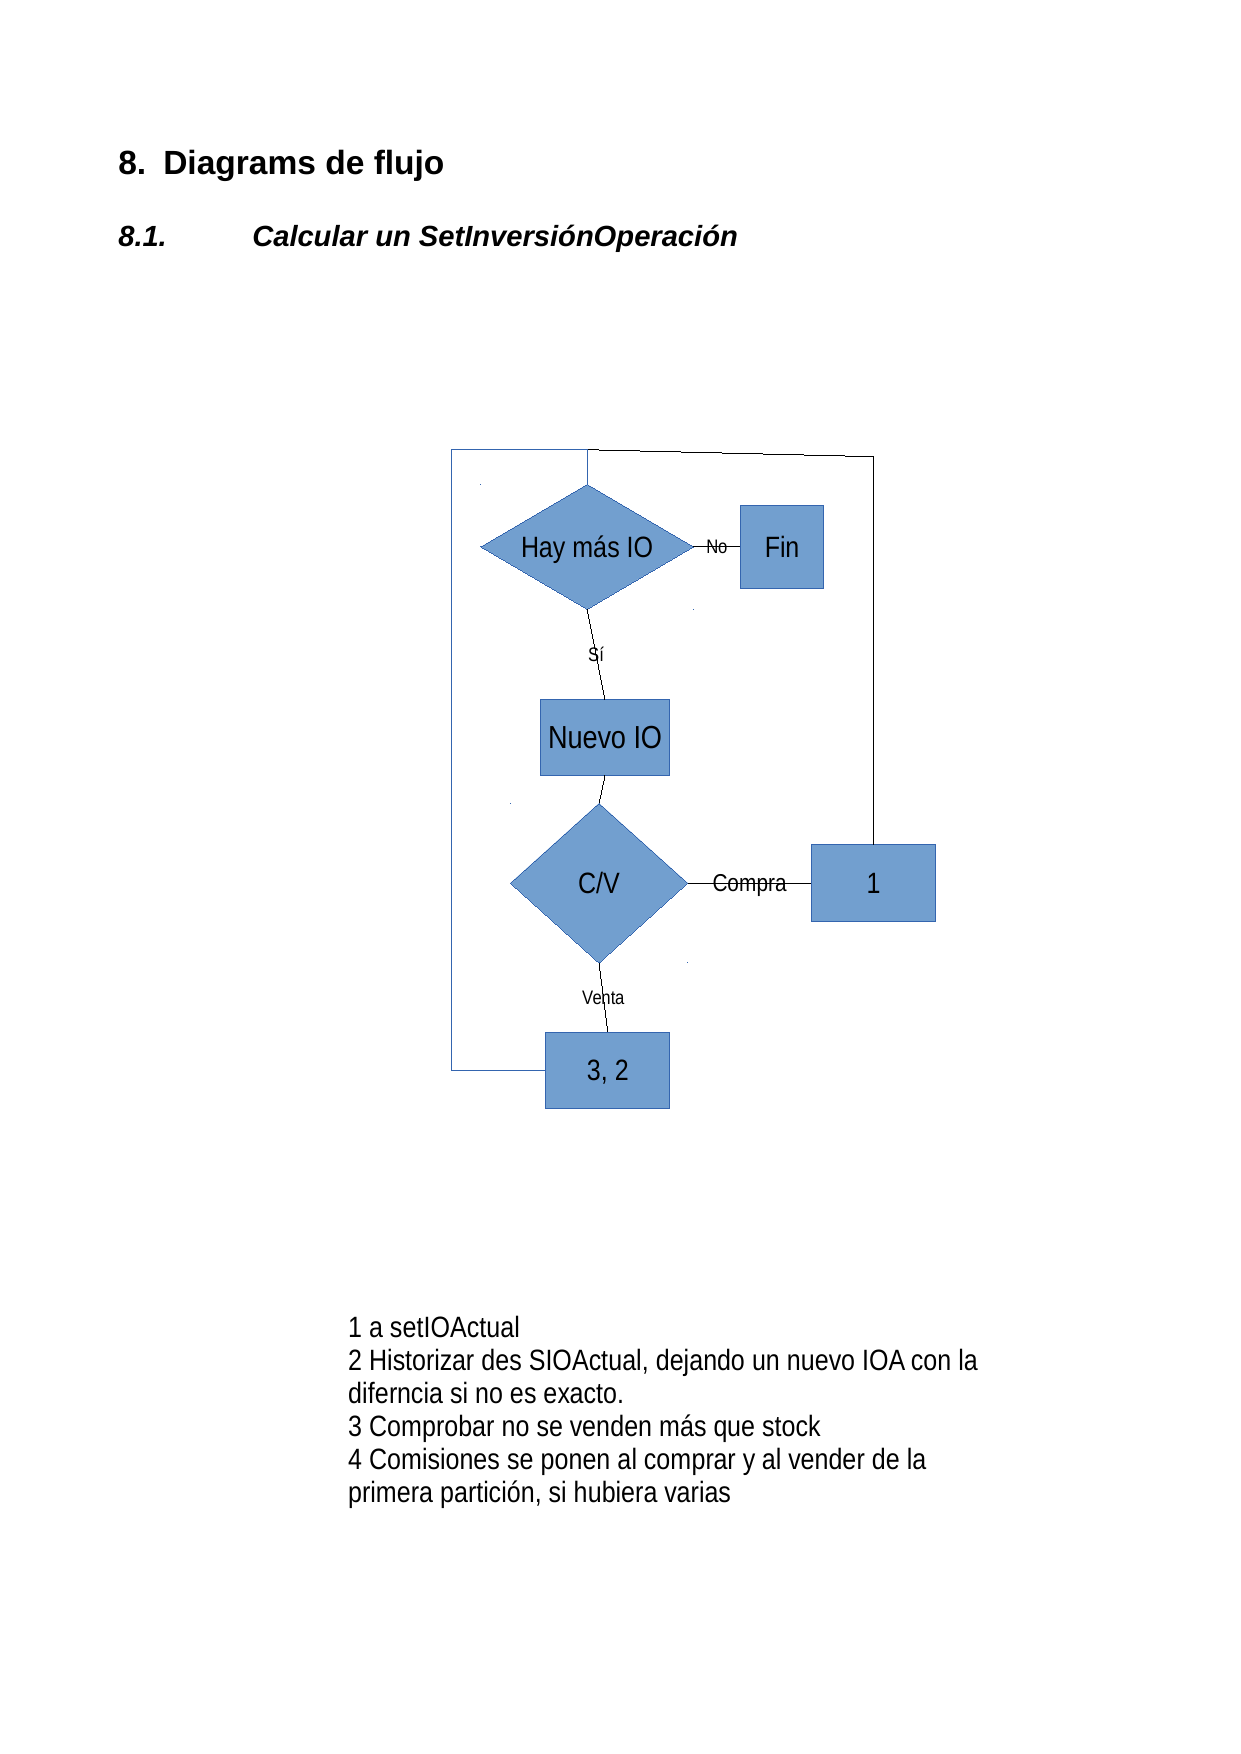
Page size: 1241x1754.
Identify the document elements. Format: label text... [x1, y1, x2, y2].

subtitle Calcular un SetInversiónOperación [118, 219, 1122, 253]
subtitle Diagrams de flujo [118, 143, 1122, 182]
